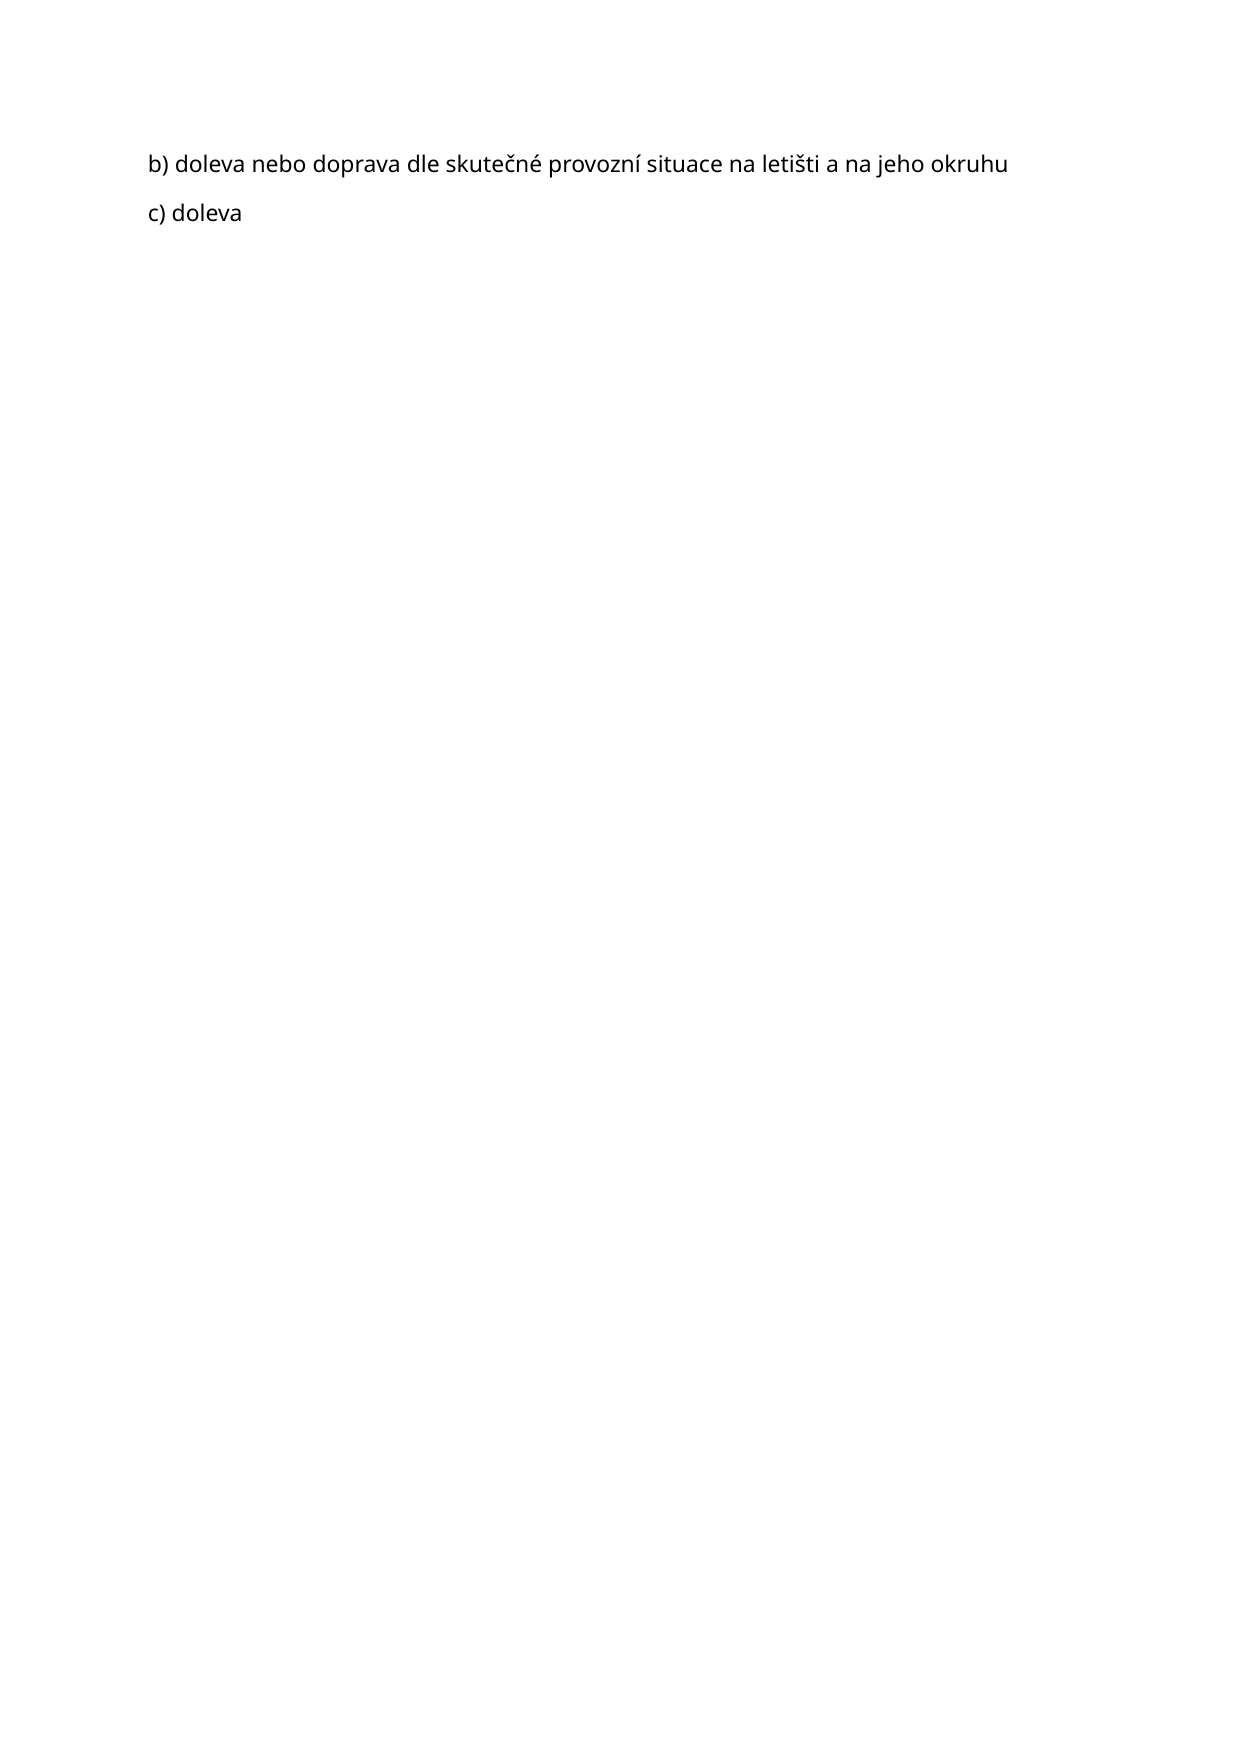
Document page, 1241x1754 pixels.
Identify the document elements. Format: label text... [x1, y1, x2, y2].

text c) doleva [148, 197, 1093, 228]
text b) doleva nebo doprava dle skutečné provozní situace na letišti a na jeho okruhu [148, 148, 1093, 179]
